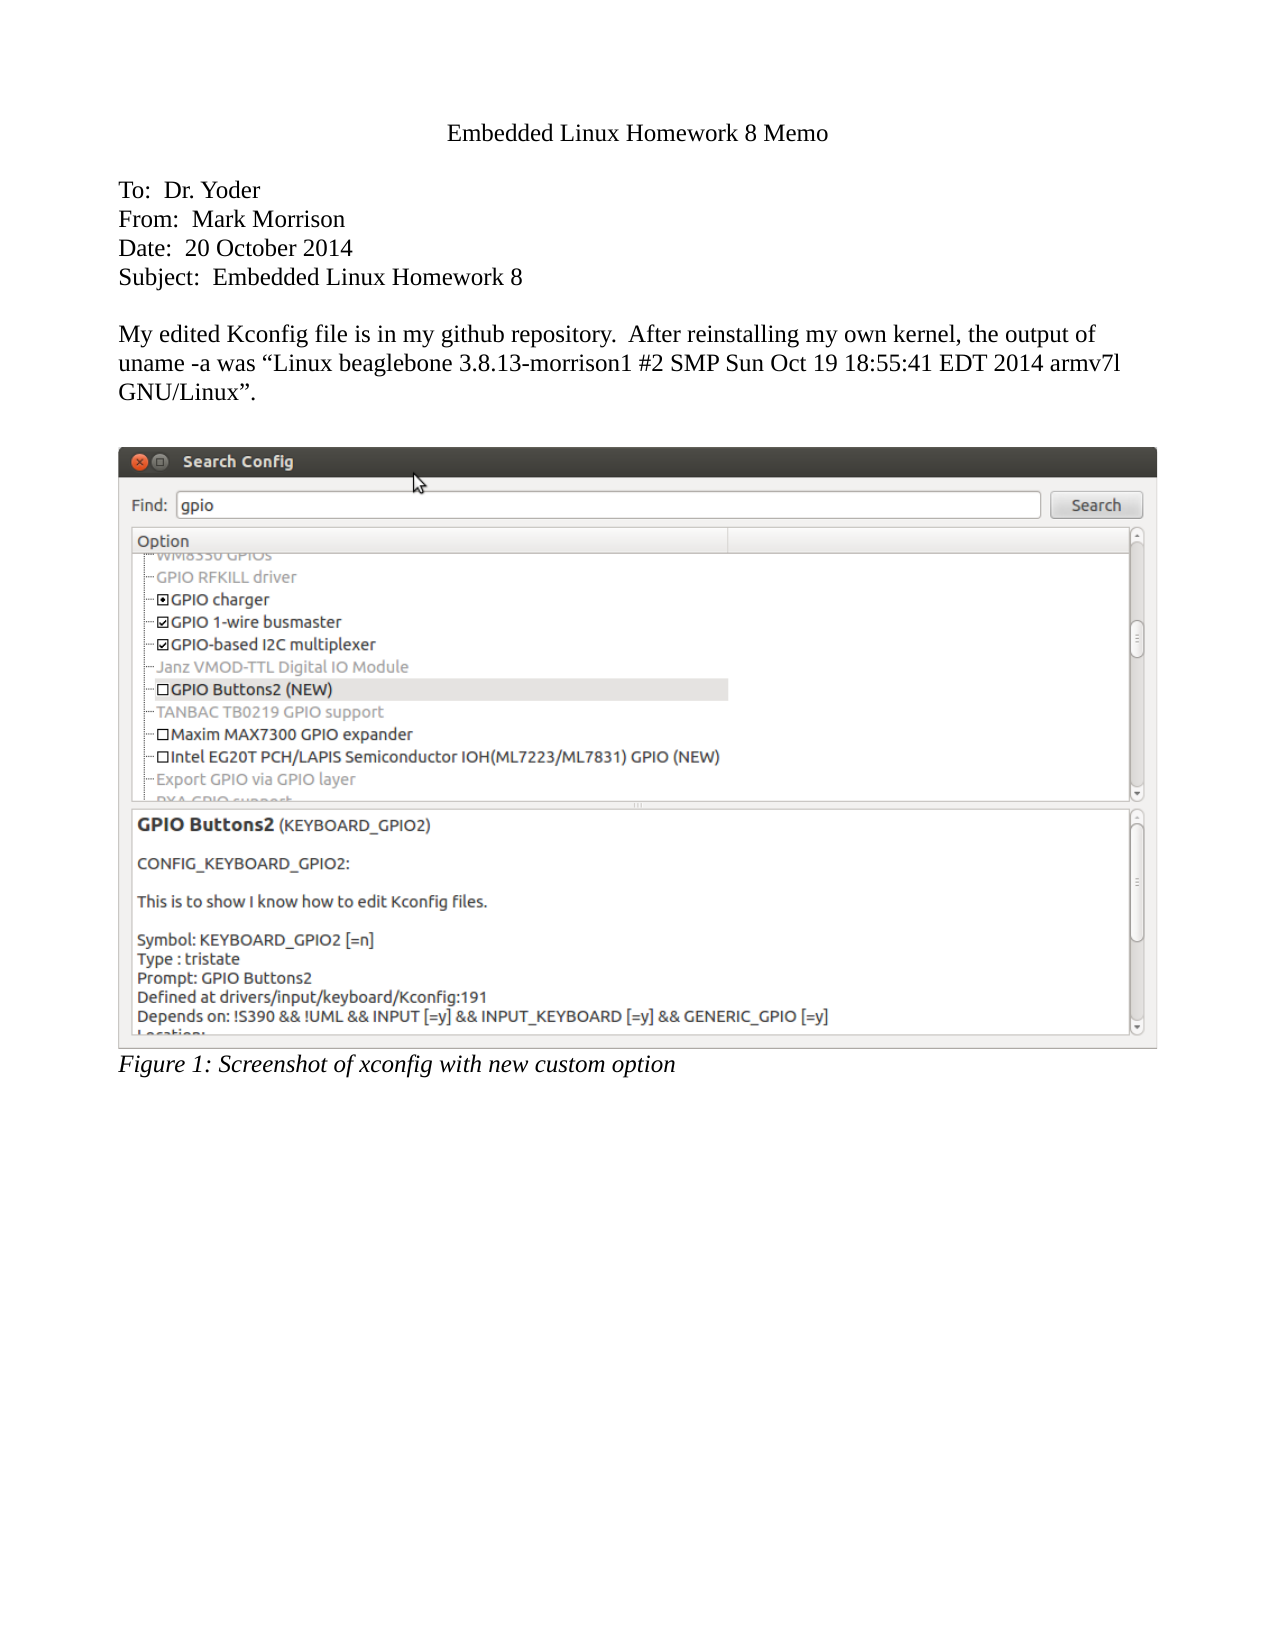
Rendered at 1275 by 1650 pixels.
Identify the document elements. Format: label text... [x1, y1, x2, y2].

text From: Mark Morrison [118, 204, 1157, 233]
text My edited Kconfig file is in my github repository. After reinstalling my own kernel, the output of uname -a was “Linux beaglebone 3.8.13-morrison1 #2 SMP Sun Oct 19 18:55:41 EDT 2014 armv7l GNU/Linux”. [118, 319, 1157, 406]
picture [118, 447, 1158, 1049]
text To: Dr. Yoder [118, 176, 1157, 204]
text Figure 1: Screenshot of xconfig with new custom option [118, 1049, 1157, 1077]
text Embedded Linux Homework 8 Memo [118, 118, 1157, 147]
text Date: 20 October 2014 [118, 233, 1157, 262]
text Subject: Embedded Linux Homework 8 [118, 262, 1157, 291]
